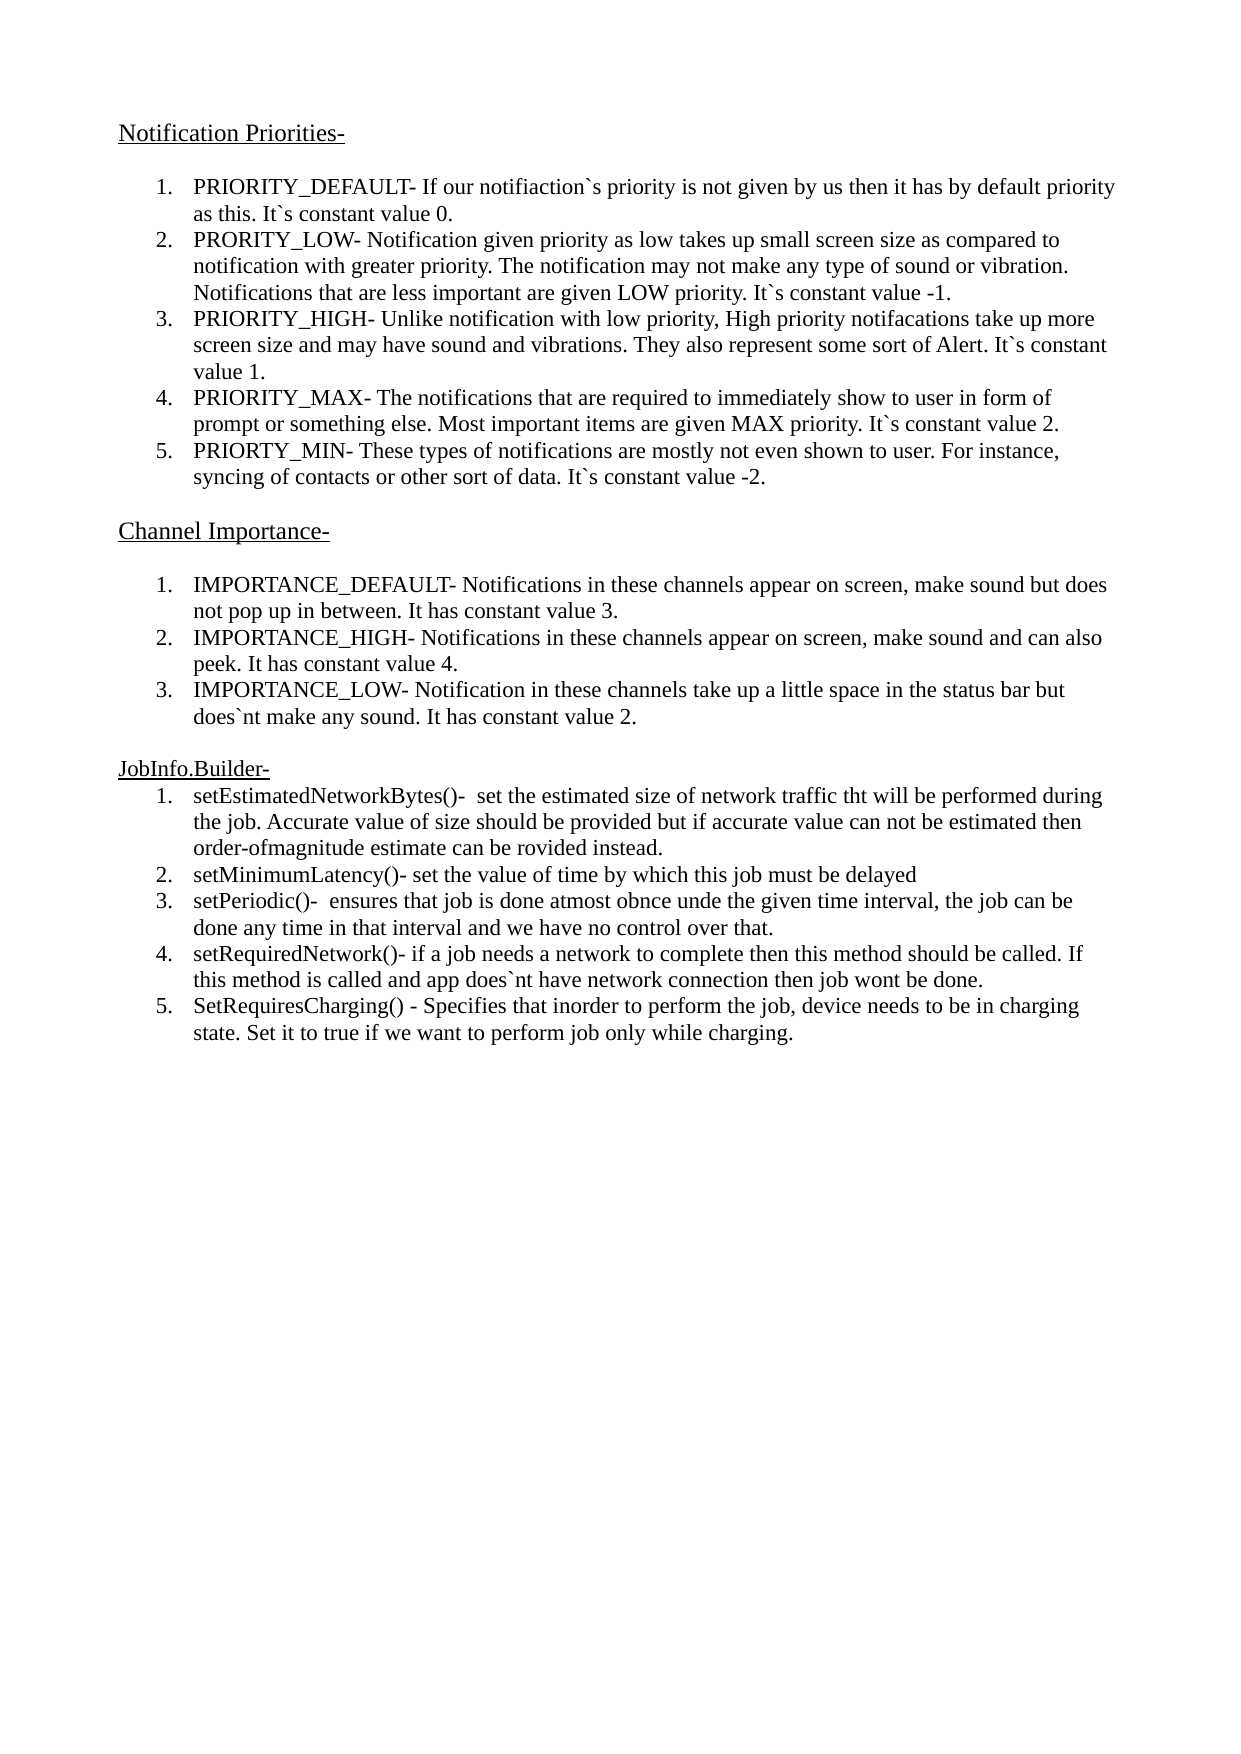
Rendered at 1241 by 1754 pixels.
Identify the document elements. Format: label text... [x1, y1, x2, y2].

list IMPORTANCE_DEFAULT- Notifications in these channels appear on screen, make sound but does not pop up in between. It has constant value 3. [156, 571, 1122, 624]
text JobInfo.Builder- [118, 755, 1122, 782]
list setPeriodic()- ensures that job is done atmost obnce unde the given time interval, the job can be done any time in that interval and we have no control over that. [156, 887, 1122, 940]
list IMPORTANCE_HIGH- Notifications in these channels appear on screen, make sound and can also peek. It has constant value 4. [156, 624, 1122, 676]
list PRIORITY_DEFAULT- If our notifiaction`s priority is not given by us then it has by default priority as this. It`s constant value 0. [156, 173, 1122, 226]
list setRequiredNetwork()- if a job needs a network to complete then this method should be called. If this method is called and app does`nt have network connection then job wont be done. [156, 940, 1122, 993]
list PRIORTY_MIN- These types of notifications are mostly not even shown to user. For instance, syncing of contacts or other sort of data. It`s constant value -2. [156, 437, 1122, 489]
list setEstimatedNetworkBytes()- set the estimated size of network traffic tht will be performed during the job. Accurate value of size should be provided but if accurate value can not be estimated then order-ofmagnitude estimate can be rovided instead. [156, 782, 1122, 861]
list SetRequiresCharging() - Specifies that inorder to perform the job, device needs to be in charging state. Set it to true if we want to perform job only while charging. [156, 993, 1122, 1045]
list PRIORITY_MAX- The notifications that are required to immediately show to user in form of prompt or something else. Most important items are given MAX priority. It`s constant value 2. [156, 384, 1122, 437]
list PRORITY_LOW- Notification given priority as low takes up small screen size as compared to notification with greater priority. The notification may not make any type of sound or vibration. Notifications that are less important are given LOW priority. It`s constant value -1. [156, 226, 1122, 305]
list IMPORTANCE_LOW- Notification in these channels take up a little space in the status bar but does`nt make any sound. It has constant value 2. [156, 676, 1122, 729]
list setMinimumLatency()- set the value of time by which this job must be delayed [156, 861, 1122, 887]
text Channel Importance- [118, 516, 1122, 544]
list PRIORITY_HIGH- Unlike notification with low priority, High priority notifacations take up more screen size and may have sound and vibrations. They also represent some sort of Alert. It`s constant value 1. [156, 305, 1122, 384]
text Notification Priorities- [118, 118, 1122, 147]
